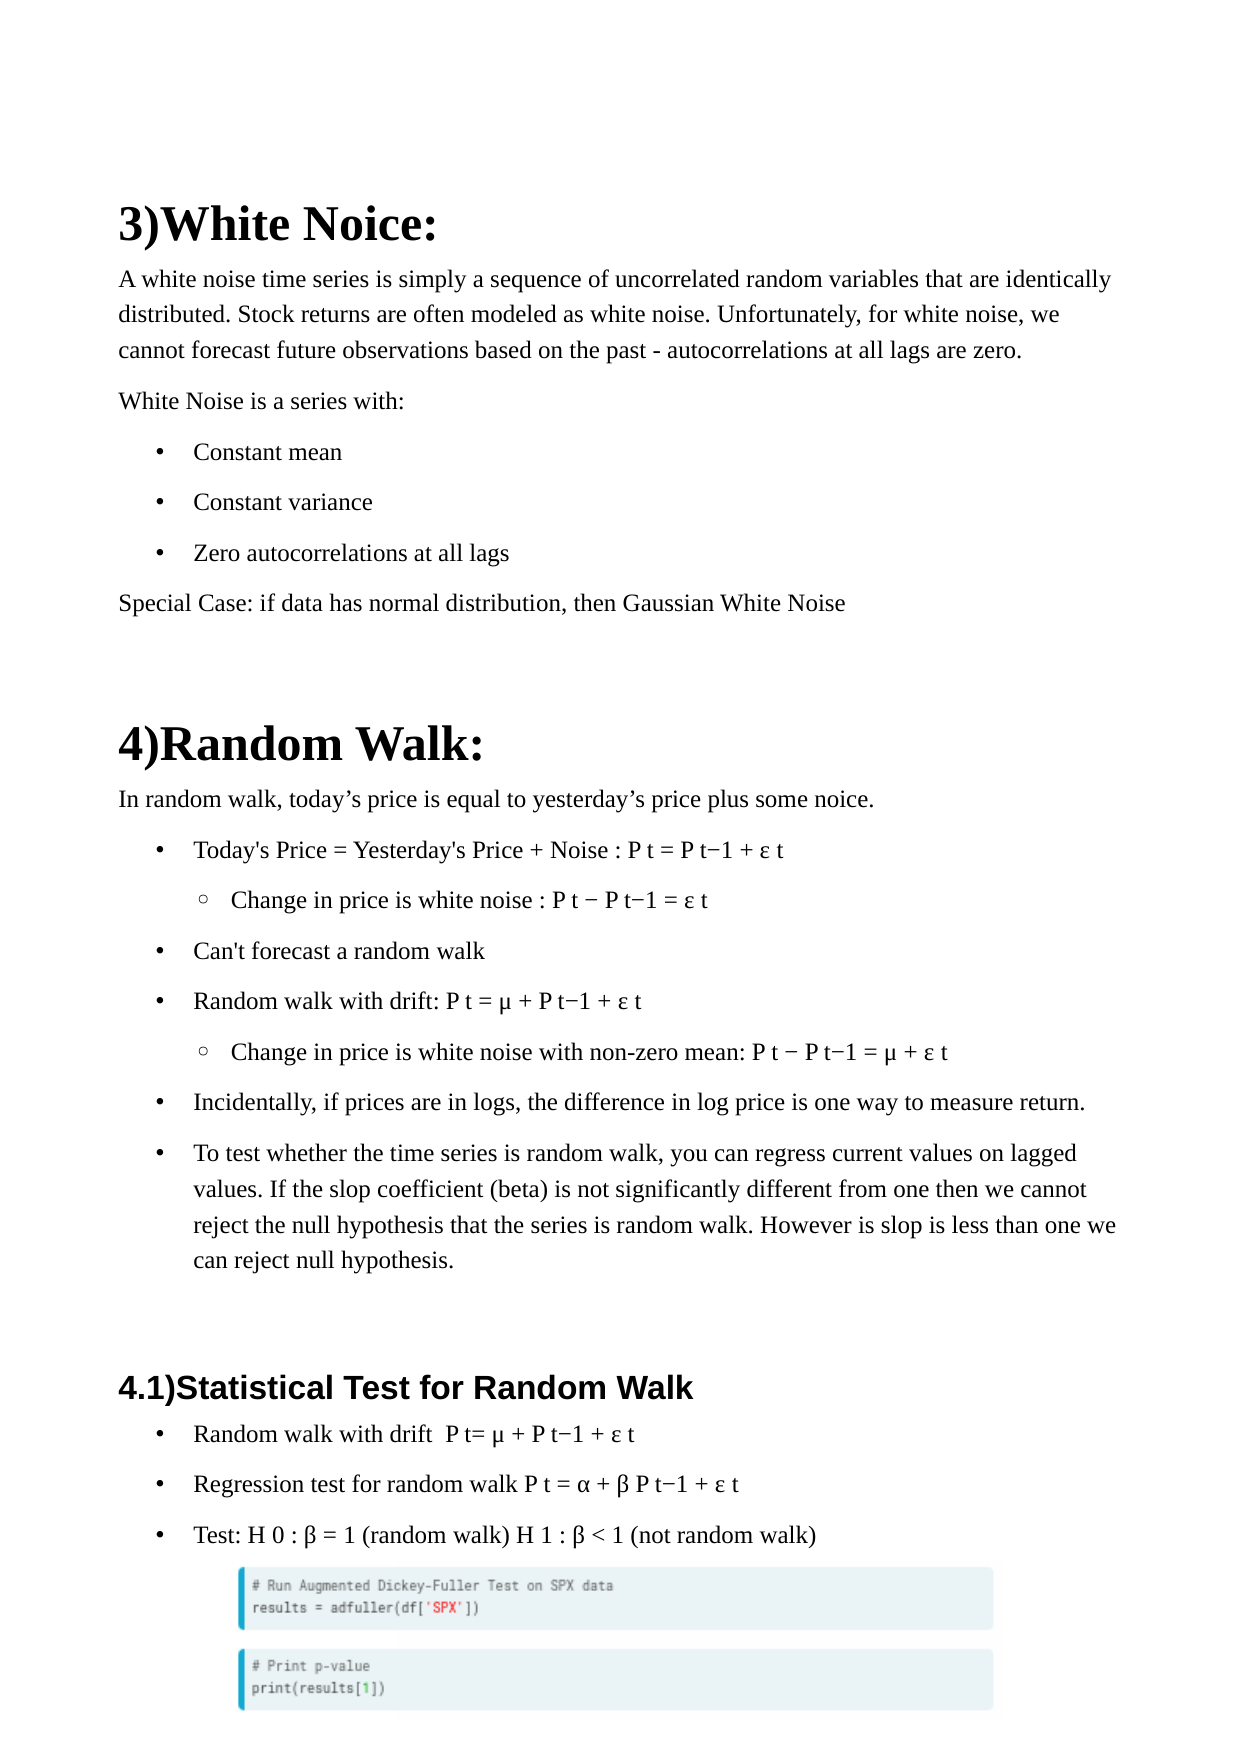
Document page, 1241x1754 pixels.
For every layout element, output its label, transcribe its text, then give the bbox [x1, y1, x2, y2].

list Today's Price = Yesterday's Price + Noise : P t = P t−1 + ε t [156, 835, 1122, 863]
subtitle 4)Random Walk: [118, 714, 1122, 772]
list Change in price is white noise : P t − P t−1 = ε t [193, 885, 1122, 914]
list Constant mean [156, 437, 1122, 465]
list Zero autocorrelations at all lags [156, 538, 1122, 566]
list Random walk with drift P t= μ + P t−1 + ε t [156, 1419, 1122, 1447]
list Regression test for random walk P t = α + β P t−1 + ε t [156, 1469, 1122, 1498]
text A white noise time series is simply a sequence of uncorrelated random variables that are identically distributed. Stock returns are often modeled as white noise. Unfortunately, for white noise, we cannot forecast future observations based on the past - autocorrelations at all lags are zero. [118, 264, 1122, 364]
list To test whether the time series is random walk, you can regress current values on lagged values. If the slop coefficient (beta) is not significantly different from one then we cannot reject the null hypothesis that the series is random walk. However is slop is less than one we can reject null hypothesis. [156, 1138, 1122, 1274]
picture [237, 1561, 1003, 1720]
list Random walk with drift: P t = μ + P t−1 + ε t [156, 986, 1122, 1015]
text In random walk, today’s price is equal to yesterday’s price plus some noice. [118, 784, 1122, 813]
text Special Case: if data has normal distribution, then Gaussian White Noise [118, 588, 1122, 617]
list Test: H 0 : β = 1 (random walk) H 1 : β < 1 (not random walk) [156, 1520, 1122, 1548]
list Change in price is white noise with non-zero mean: P t − P t−1 = μ + ε t [193, 1037, 1122, 1066]
list Can't forecast a random walk [156, 936, 1122, 964]
text White Noise is a series with: [118, 386, 1122, 415]
list Constant variance [156, 487, 1122, 516]
list Incidentally, if prices are in logs, the difference in log price is one way to measure return. [156, 1087, 1122, 1116]
subtitle 3)White Noice: [118, 194, 1122, 251]
subtitle 4.1)Statistical Test for Random Walk [118, 1367, 1122, 1406]
